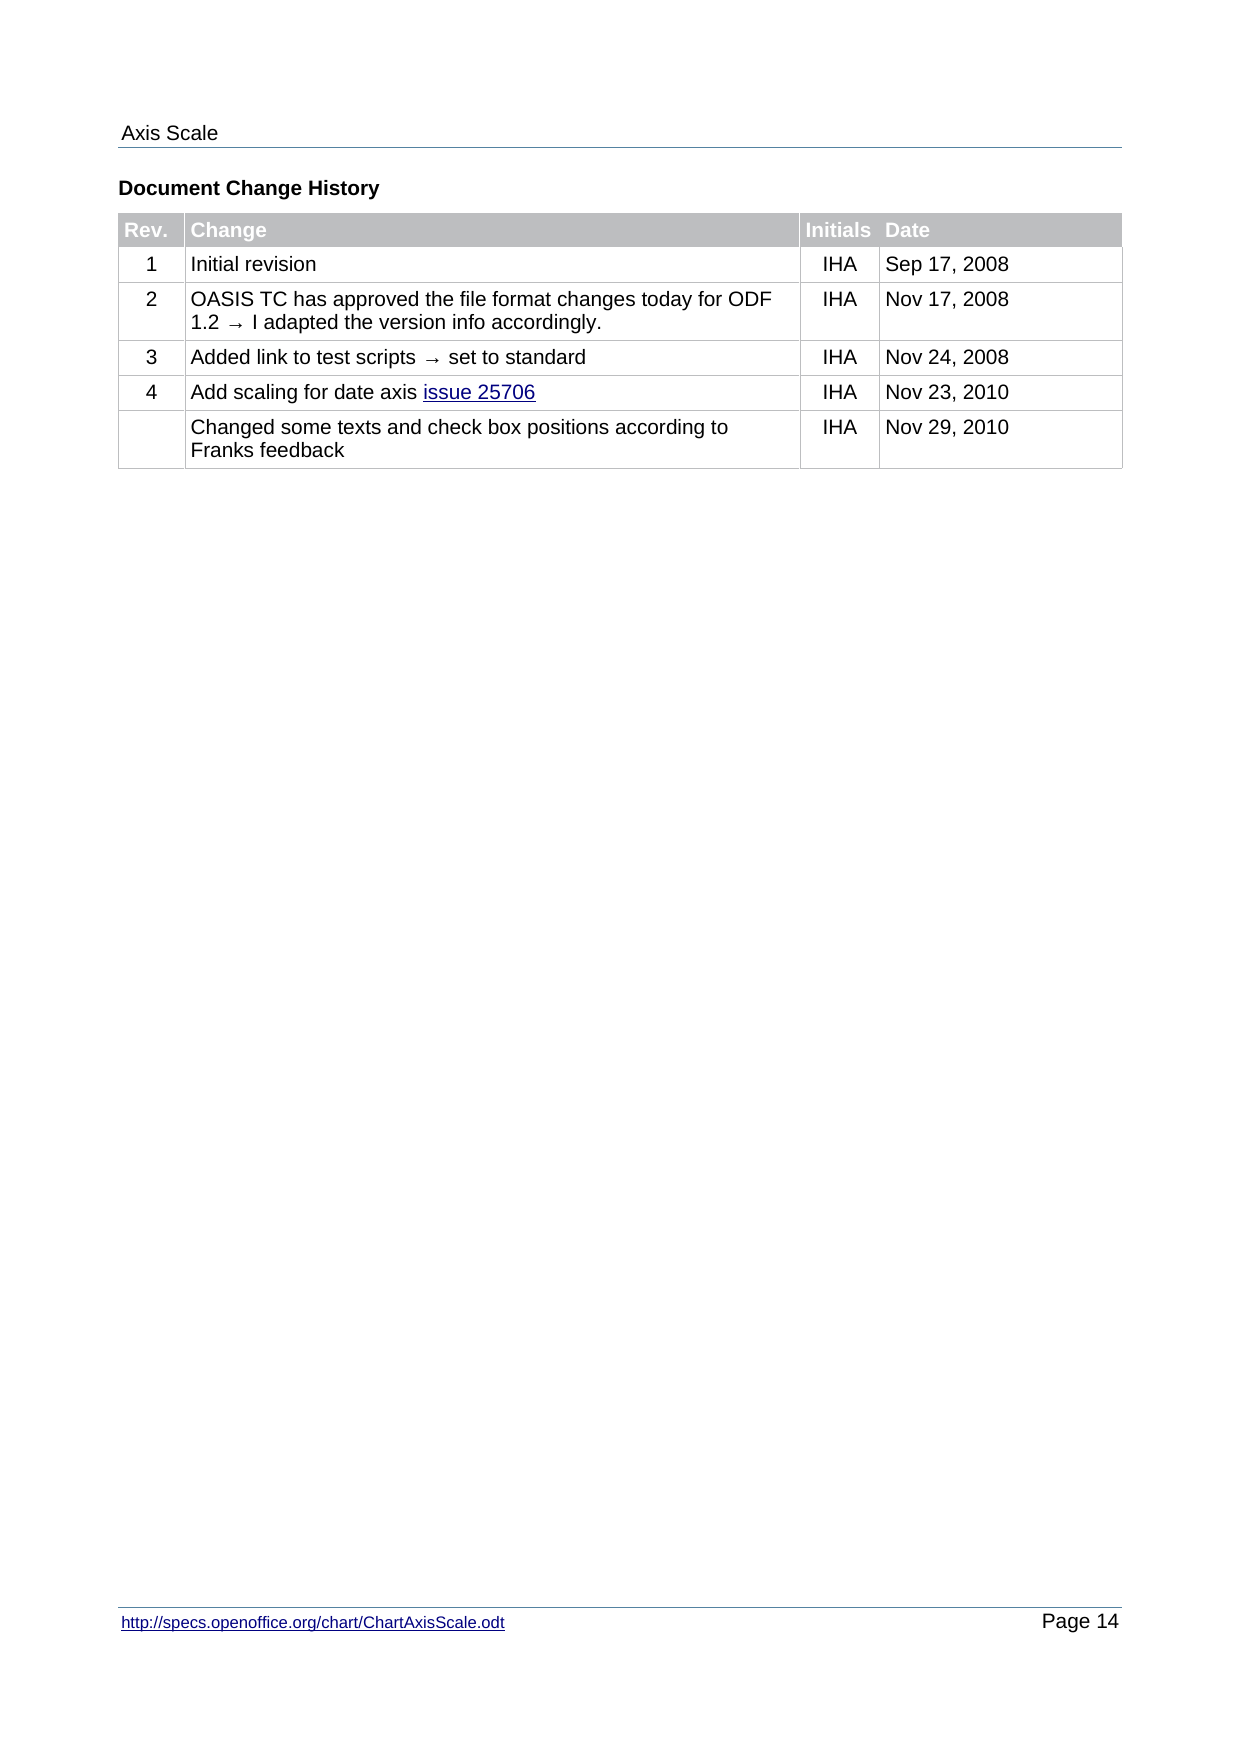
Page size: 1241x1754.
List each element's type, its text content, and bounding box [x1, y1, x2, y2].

table_cell Changed some texts and check box positions according to Franks feedback [186, 411, 799, 468]
table_cell 1 [119, 247, 184, 282]
table_cell IHA [801, 376, 879, 410]
table_cell OASIS TC has approved the file format changes today for ODF 1.2 → I adapted the version info accordingly. [186, 283, 799, 340]
table_header Initials [800, 213, 879, 247]
table_header Change [185, 213, 799, 247]
table_cell IHA [801, 411, 879, 468]
table_cell Nov 29, 2010 [880, 411, 1122, 468]
table_cell Sep 17, 2008 [880, 247, 1122, 282]
table_cell Nov 17, 2008 [880, 283, 1122, 340]
table_cell IHA [801, 341, 879, 375]
table_cell 3 [119, 341, 184, 375]
table_cell Nov 24, 2008 [880, 341, 1122, 375]
table_cell Nov 23, 2010 [880, 376, 1122, 410]
table_cell [119, 411, 184, 468]
table_cell Initial revision [186, 247, 799, 282]
table_header Rev. [118, 213, 184, 247]
table_header Date [879, 213, 1122, 247]
table_cell Add scaling for date axis issue 25706 [186, 376, 799, 410]
table_cell 4 [119, 376, 184, 410]
subtitle Document Change History [118, 177, 1122, 200]
table_cell IHA [801, 247, 879, 282]
table_cell IHA [801, 283, 879, 340]
table_cell 2 [119, 283, 184, 340]
table_cell Added link to test scripts → set to standard [186, 341, 799, 375]
